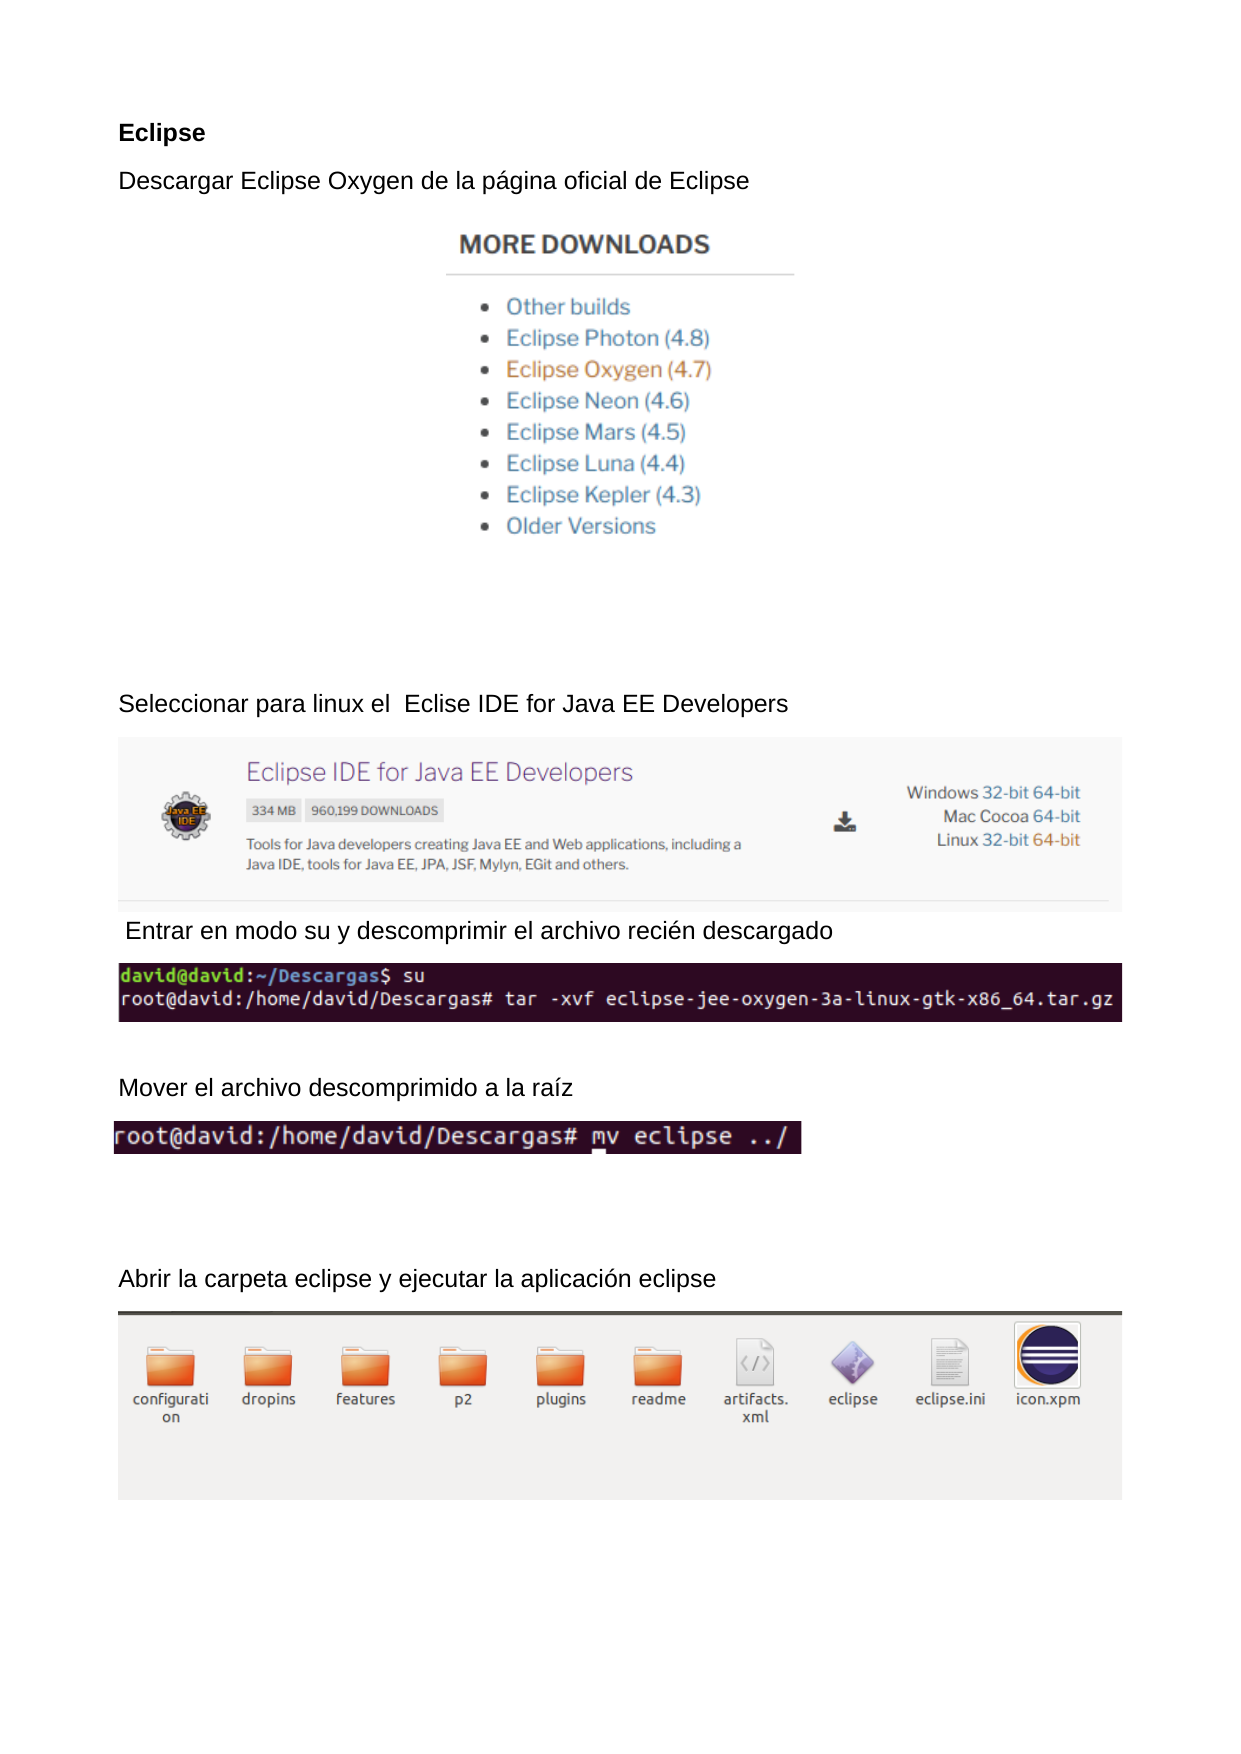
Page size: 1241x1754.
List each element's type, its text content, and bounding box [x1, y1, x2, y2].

picture [118, 963, 1123, 1022]
text Descargar Eclipse Oxygen de la página oficial de Eclipse [118, 166, 1122, 194]
text Entrar en modo su y descomprimir el archivo recién descargado [118, 912, 1122, 945]
picture [118, 737, 1123, 912]
text Mover el archivo descomprimido a la raíz [118, 1073, 1122, 1102]
picture [446, 213, 795, 559]
picture [113, 1121, 802, 1154]
picture [118, 1311, 1123, 1500]
text Seleccionar para linux el Eclise IDE for Java EE Developers [118, 689, 1122, 718]
text Abrir la carpeta eclipse y ejecutar la aplicación eclipse [118, 1264, 1122, 1293]
text Eclipse [118, 118, 1122, 147]
